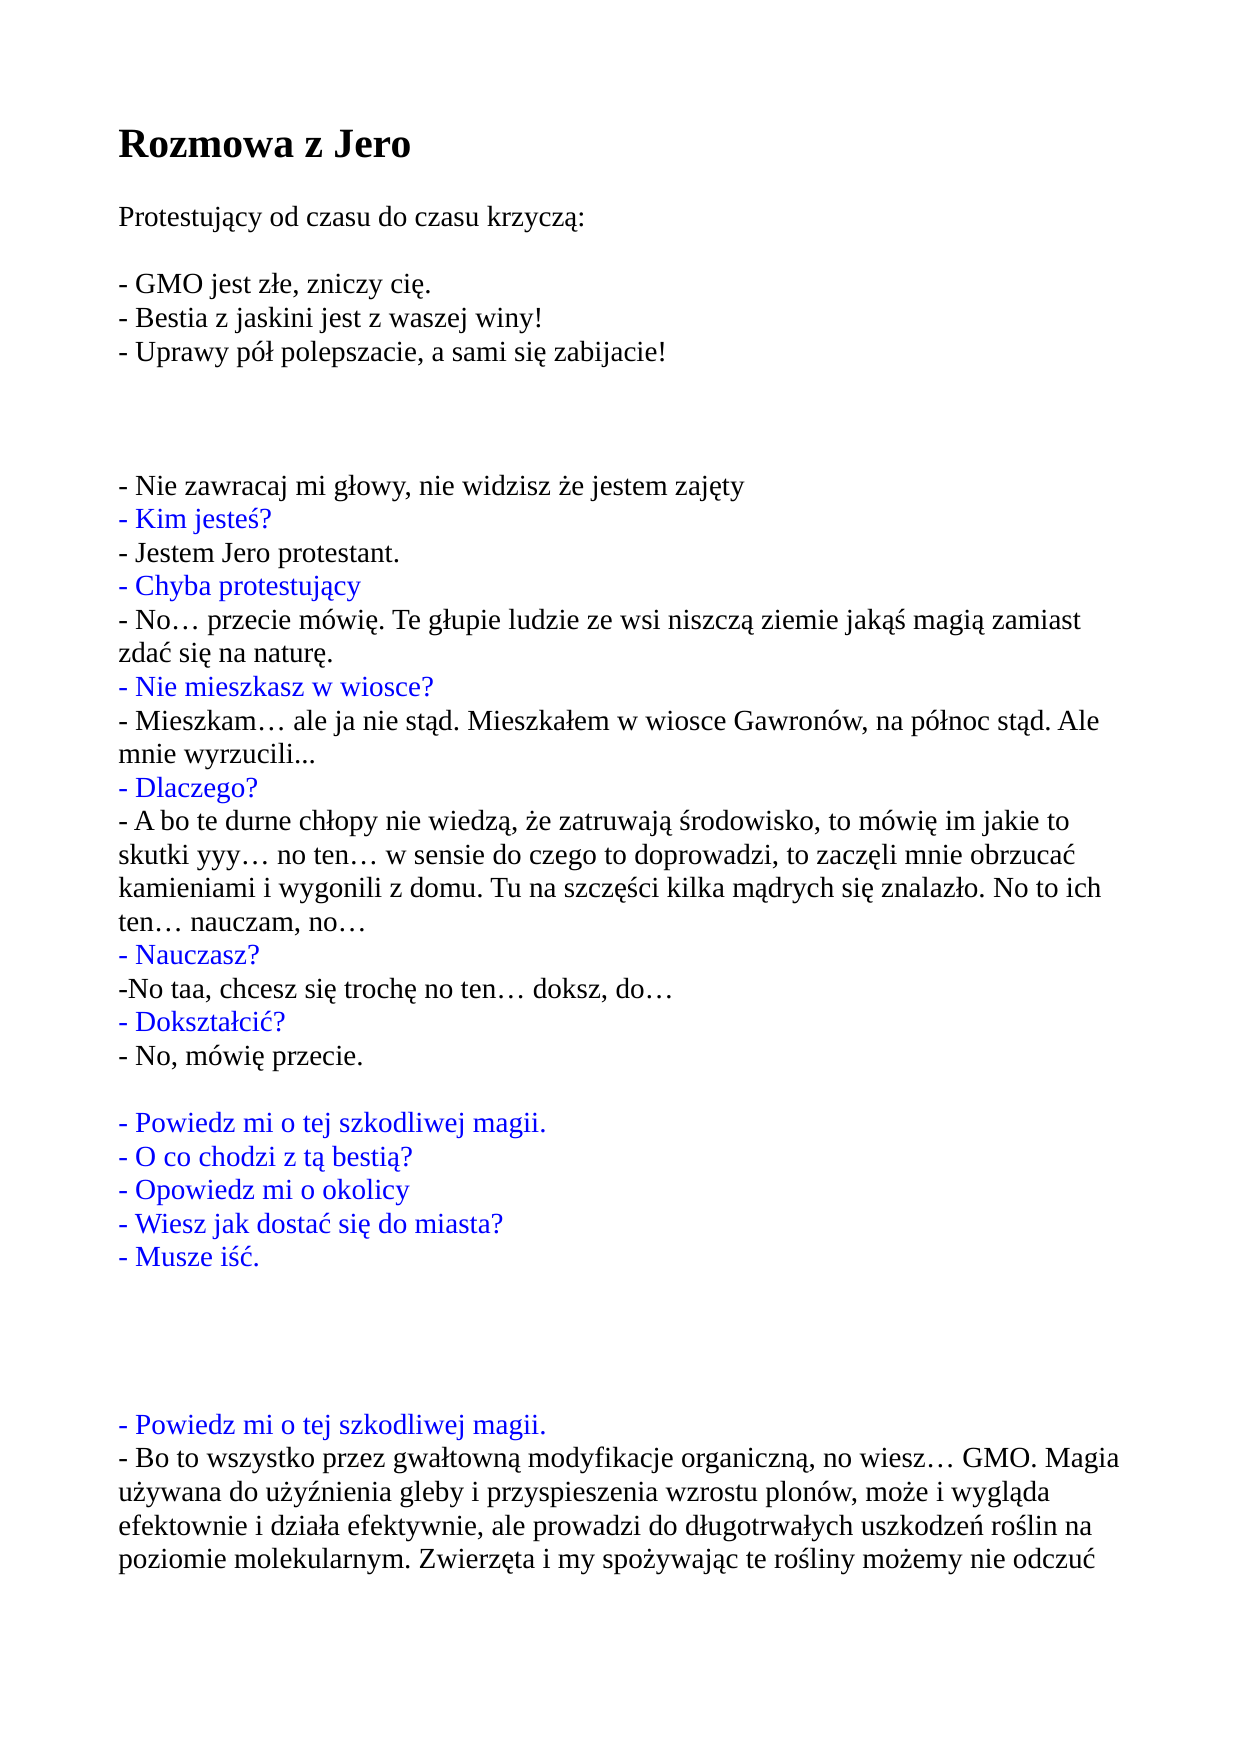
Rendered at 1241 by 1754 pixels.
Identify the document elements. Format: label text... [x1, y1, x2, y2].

text -No taa, chcesz się trochę no ten… doksz, do… [118, 971, 1122, 1004]
text - Nie zawracaj mi głowy, nie widzisz że jestem zajęty [118, 468, 1122, 501]
text - Uprawy pół polepszacie, a sami się zabijacie! [118, 334, 1122, 367]
text - Wiesz jak dostać się do miasta? [118, 1206, 1122, 1239]
text - A bo te durne chłopy nie wiedzą, że zatruwają środowisko, to mówię im jakie to skutki yyy… no ten… w sensie do czego to doprowadzi, to zaczęli mnie obrzucać kamieniami i wygonili z domu. Tu na szczęści kilka mądrych się znalazło. No to ich ten… nauczam, no… [118, 803, 1122, 937]
text Rozmowa z Jero [118, 118, 1122, 166]
text - GMO jest złe, zniczy cię. [118, 267, 1122, 300]
text - O co chodzi z tą bestią? [118, 1139, 1122, 1172]
text - Opowiedz mi o okolicy [118, 1172, 1122, 1206]
text - Bo to wszystko przez gwałtowną modyfikacje organiczną, no wiesz… GMO. Magia używana do użyźnienia gleby i przyspieszenia wzrostu plonów, może i wygląda efektownie i działa efektywnie, ale prowadzi do długotrwałych uszkodzeń roślin na poziomie molekularnym. Zwierzęta i my spożywając te rośliny możemy nie odczuć [118, 1441, 1122, 1575]
text - Chyba protestujący [118, 568, 1122, 602]
text - No, mówię przecie. [118, 1038, 1122, 1072]
text - Dokształcić? [118, 1004, 1122, 1038]
text - Nauczasz? [118, 937, 1122, 971]
text - Powiedz mi o tej szkodliwej magii. [118, 1407, 1122, 1441]
text - Musze iść. [118, 1239, 1122, 1273]
text - Mieszkam… ale ja nie stąd. Mieszkałem w wiosce Gawronów, na północ stąd. Ale mnie wyrzucili... [118, 703, 1122, 770]
text - Kim jesteś? [118, 501, 1122, 535]
text Protestujący od czasu do czasu krzyczą: [118, 199, 1122, 233]
text - Jestem Jero protestant. [118, 535, 1122, 568]
text - Bestia z jaskini jest z waszej winy! [118, 300, 1122, 334]
text - Powiedz mi o tej szkodliwej magii. [118, 1105, 1122, 1139]
text - Nie mieszkasz w wiosce? [118, 669, 1122, 703]
text - Dlaczego? [118, 770, 1122, 803]
text - No… przecie mówię. Te głupie ludzie ze wsi niszczą ziemie jakąś magią zamiast zdać się na naturę. [118, 602, 1122, 669]
